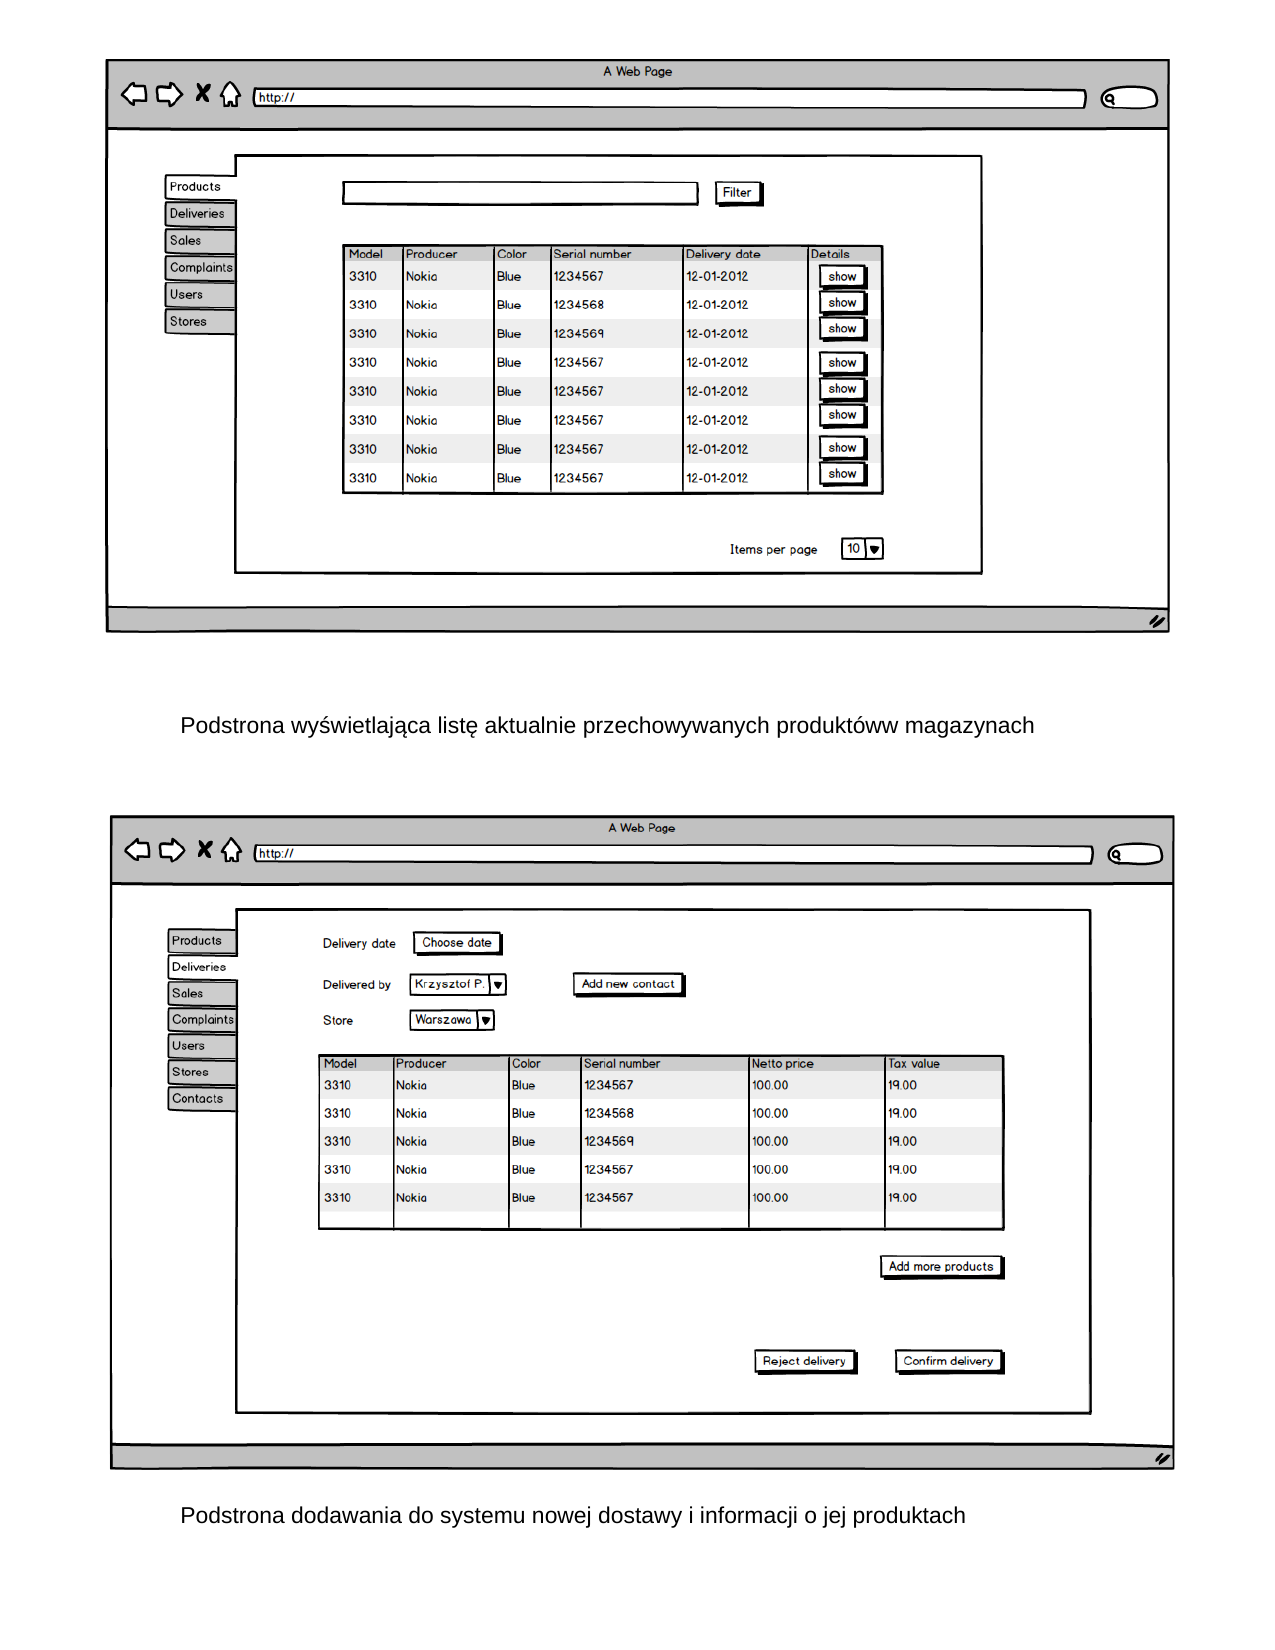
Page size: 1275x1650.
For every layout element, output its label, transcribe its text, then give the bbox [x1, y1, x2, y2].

picture [105, 59, 1170, 633]
subtitle Podstrona wyświetlająca listę aktualnie przechowywanych produktóww magazynach [0, 683, 1170, 738]
subtitle Podstrona dodawania do systemu nowej dostawy i informacji o jej produktach [0, 825, 1170, 1528]
picture [109, 815, 1175, 1470]
